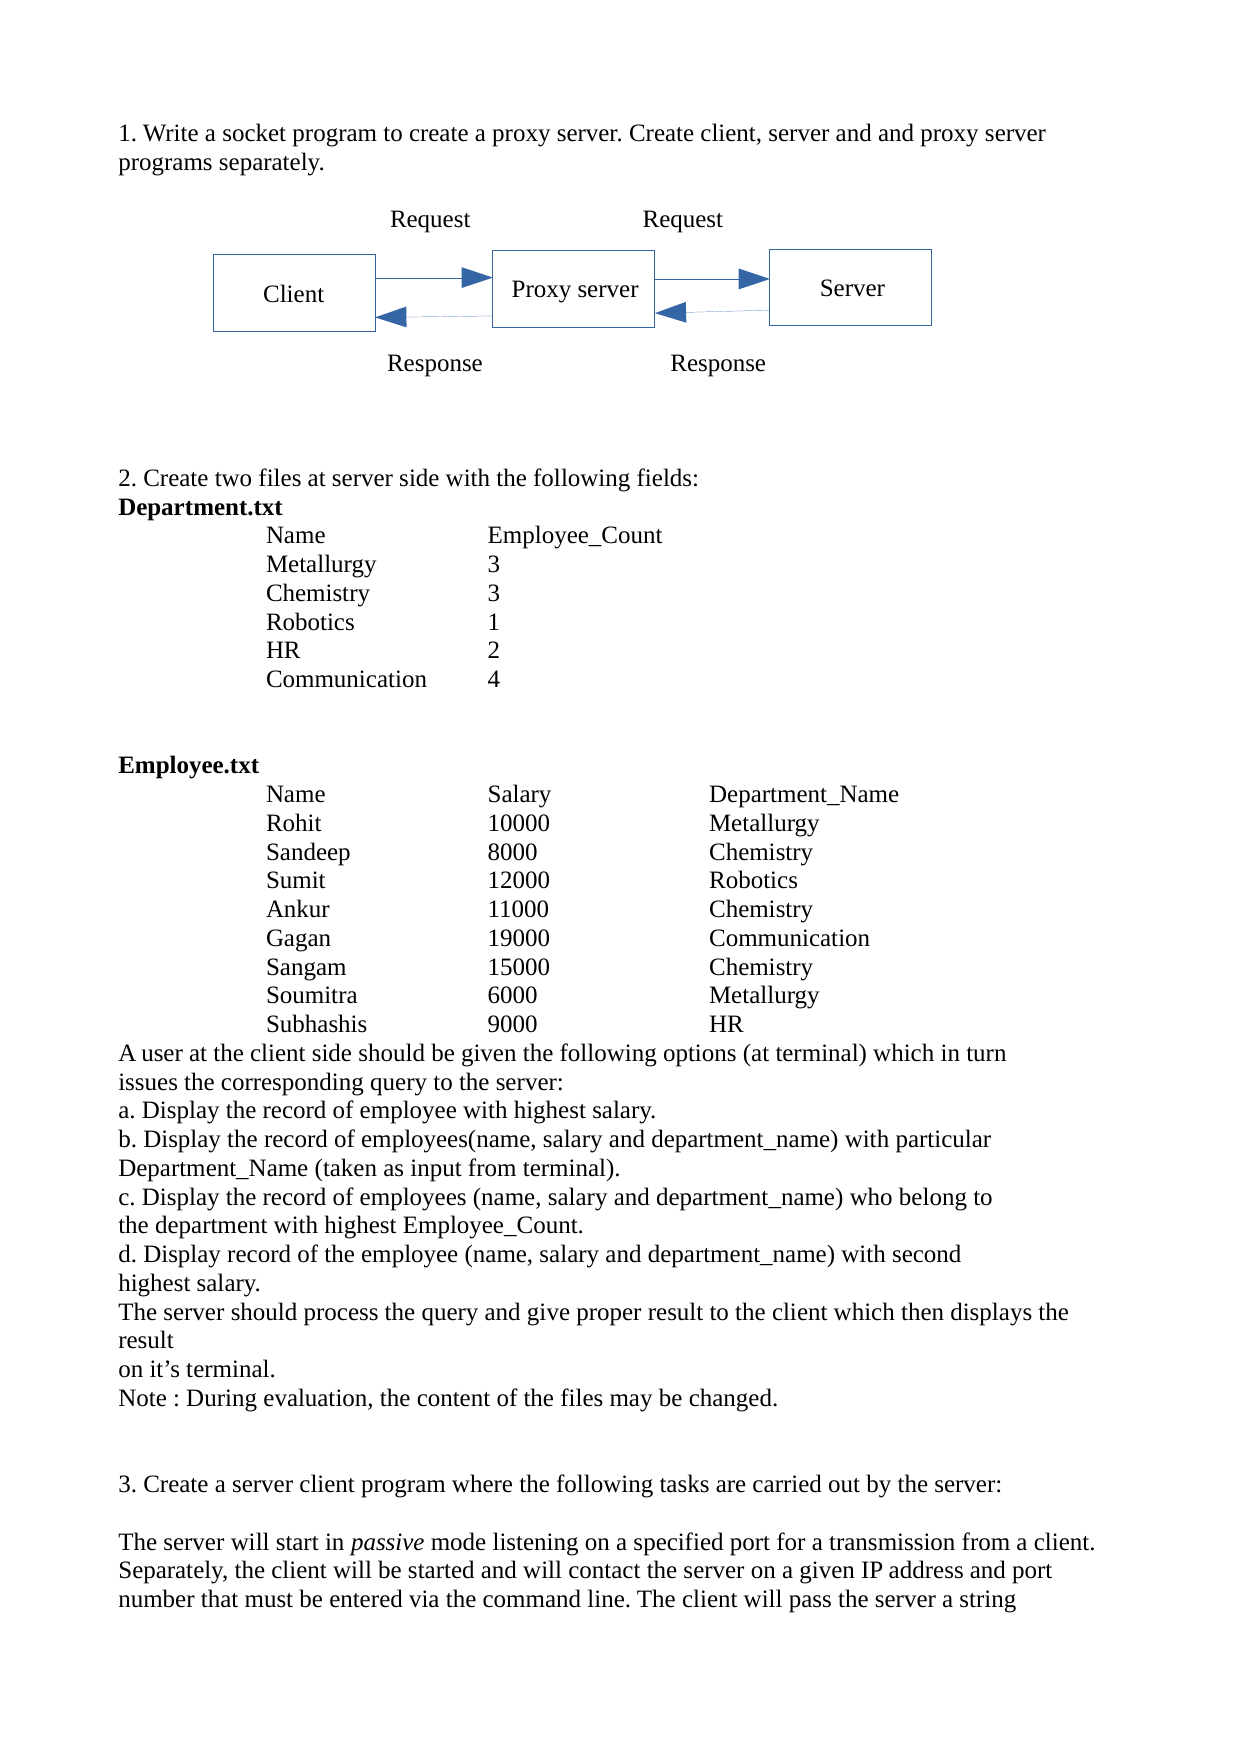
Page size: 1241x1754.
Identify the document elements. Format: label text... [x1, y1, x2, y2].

text a. Display the record of employee with highest salary. [118, 1096, 1122, 1124]
text Communication 4 [118, 664, 1122, 693]
text Chemistry 3 [118, 578, 1122, 607]
text Request Request [118, 204, 1122, 233]
text Rohit 10000 Metallurgy [118, 808, 1122, 837]
text Employee.txt [118, 751, 1122, 779]
text 2. Create two files at server side with the following fields: [118, 463, 1122, 492]
text Department.txt [118, 492, 1122, 521]
text highest salary. [118, 1268, 1122, 1297]
text Response Response [118, 348, 1122, 377]
text b. Display the record of employees(name, salary and department_name) with particular [118, 1124, 1122, 1153]
text Department_Name (taken as input from terminal). [118, 1153, 1122, 1182]
text Soumitra 6000 Metallurgy [118, 981, 1122, 1009]
text d. Display record of the employee (name, salary and department_name) with second [118, 1239, 1122, 1268]
text Ankur 11000 Chemistry [118, 894, 1122, 923]
text on it’s terminal. [118, 1354, 1122, 1383]
text Name Employee_Count [118, 521, 1122, 549]
text HR 2 [118, 636, 1122, 664]
text Note : During evaluation, the content of the files may be changed. [118, 1383, 1122, 1412]
text Sumit 12000 Robotics [118, 866, 1122, 894]
text Gagan 19000 Communication [118, 923, 1122, 952]
text 3. Create a server client program where the following tasks are carried out by the server: [118, 1469, 1122, 1498]
text c. Display the record of employees (name, salary and department_name) who belong to [118, 1182, 1122, 1211]
text Sangam 15000 Chemistry [118, 952, 1122, 981]
text Metallurgy 3 [118, 549, 1122, 578]
text the department with highest Employee_Count. [118, 1211, 1122, 1239]
text Robotics 1 [118, 607, 1122, 636]
text The server should process the query and give proper result to the client which then displays the result [118, 1297, 1122, 1354]
text Name Salary Department_Name [118, 779, 1122, 808]
text Sandeep 8000 Chemistry [118, 837, 1122, 866]
text A user at the client side should be given the following options (at terminal) which in turn [118, 1038, 1122, 1067]
text Subhashis 9000 HR [118, 1009, 1122, 1038]
text 1. Write a socket program to create a proxy server. Create client, server and and proxy server programs separately. [118, 118, 1122, 176]
text issues the corresponding query to the server: [118, 1067, 1122, 1096]
text The server will start in passive mode listening on a specified port for a transmission from a client. Separately, the client will be started and will contact the server on a given IP address and port number that must be entered via the command line. The client will pass the server a string [118, 1527, 1122, 1613]
